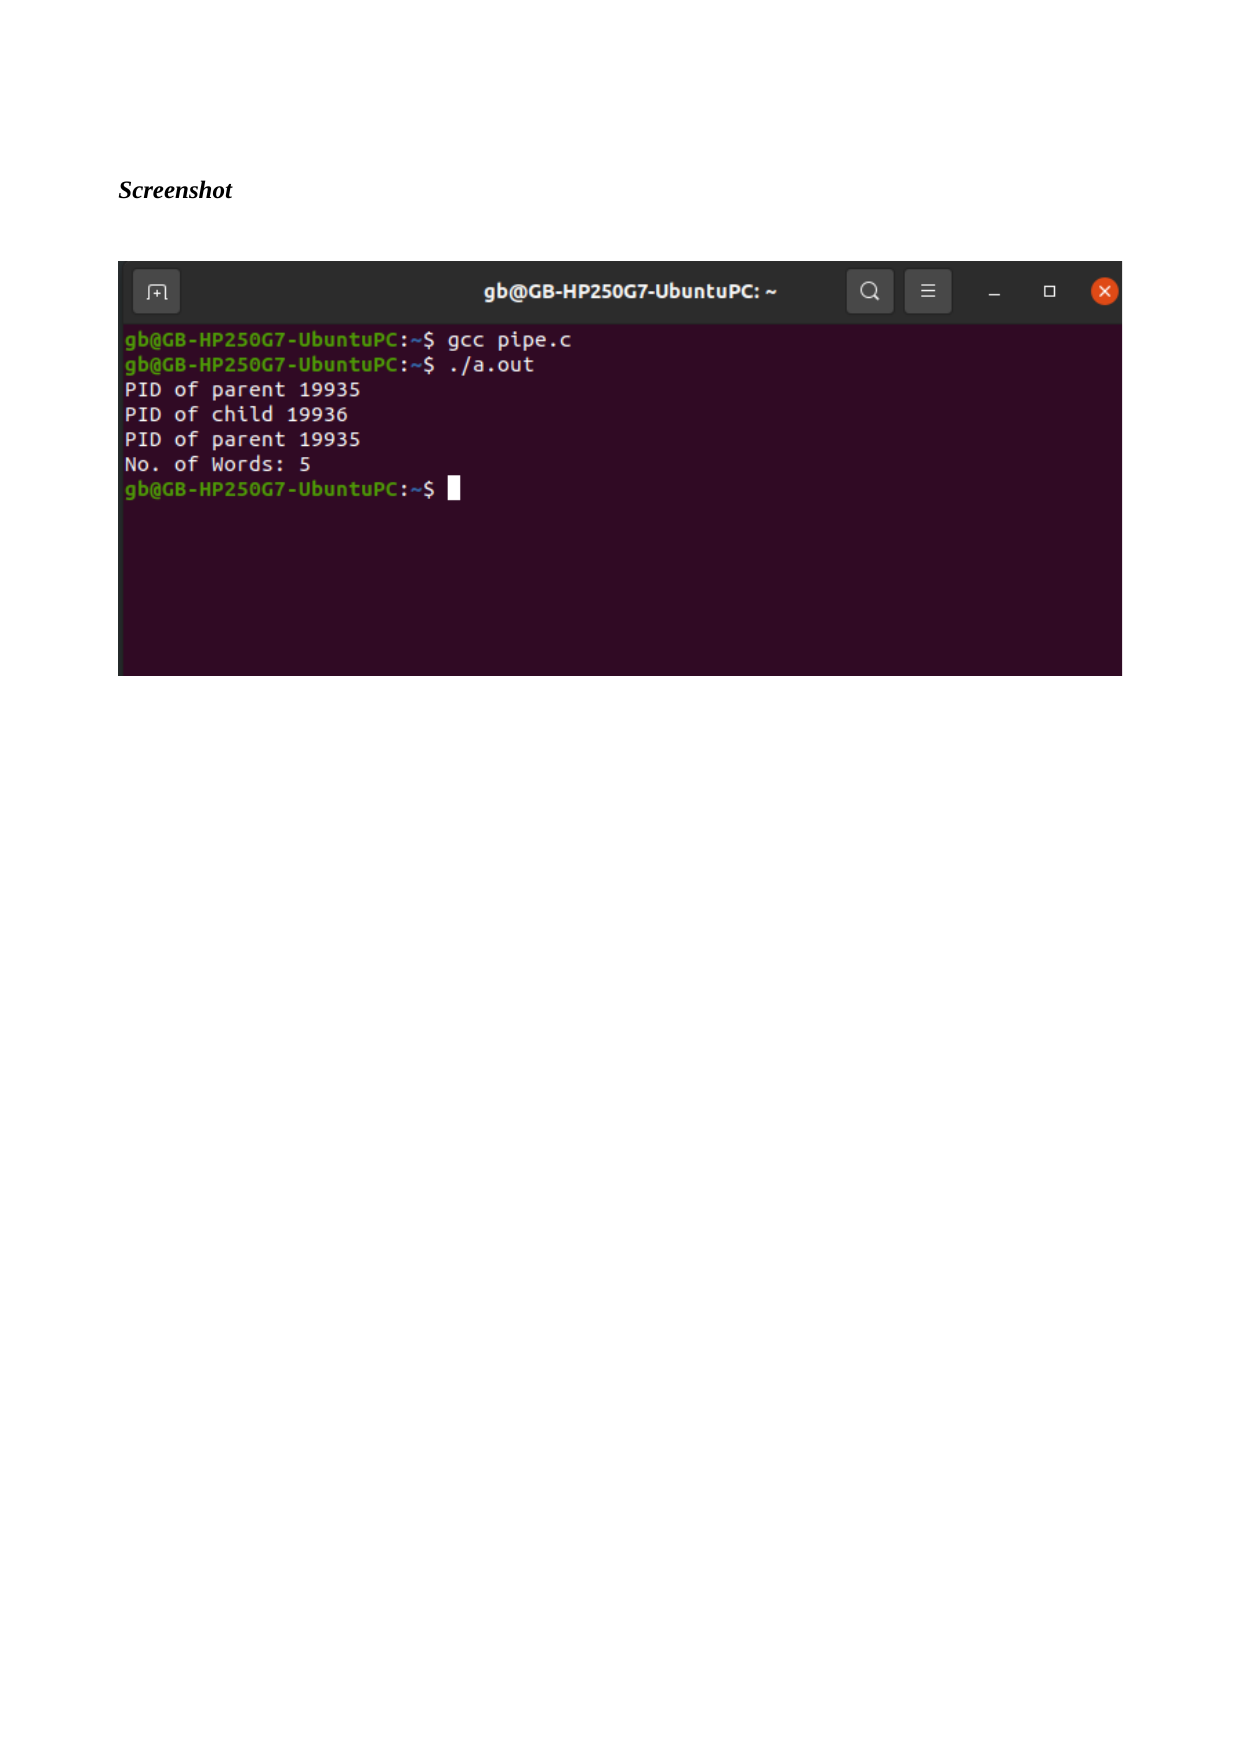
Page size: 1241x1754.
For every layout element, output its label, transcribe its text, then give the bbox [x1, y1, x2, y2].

picture [118, 261, 1123, 676]
text Screenshot [118, 176, 1122, 204]
